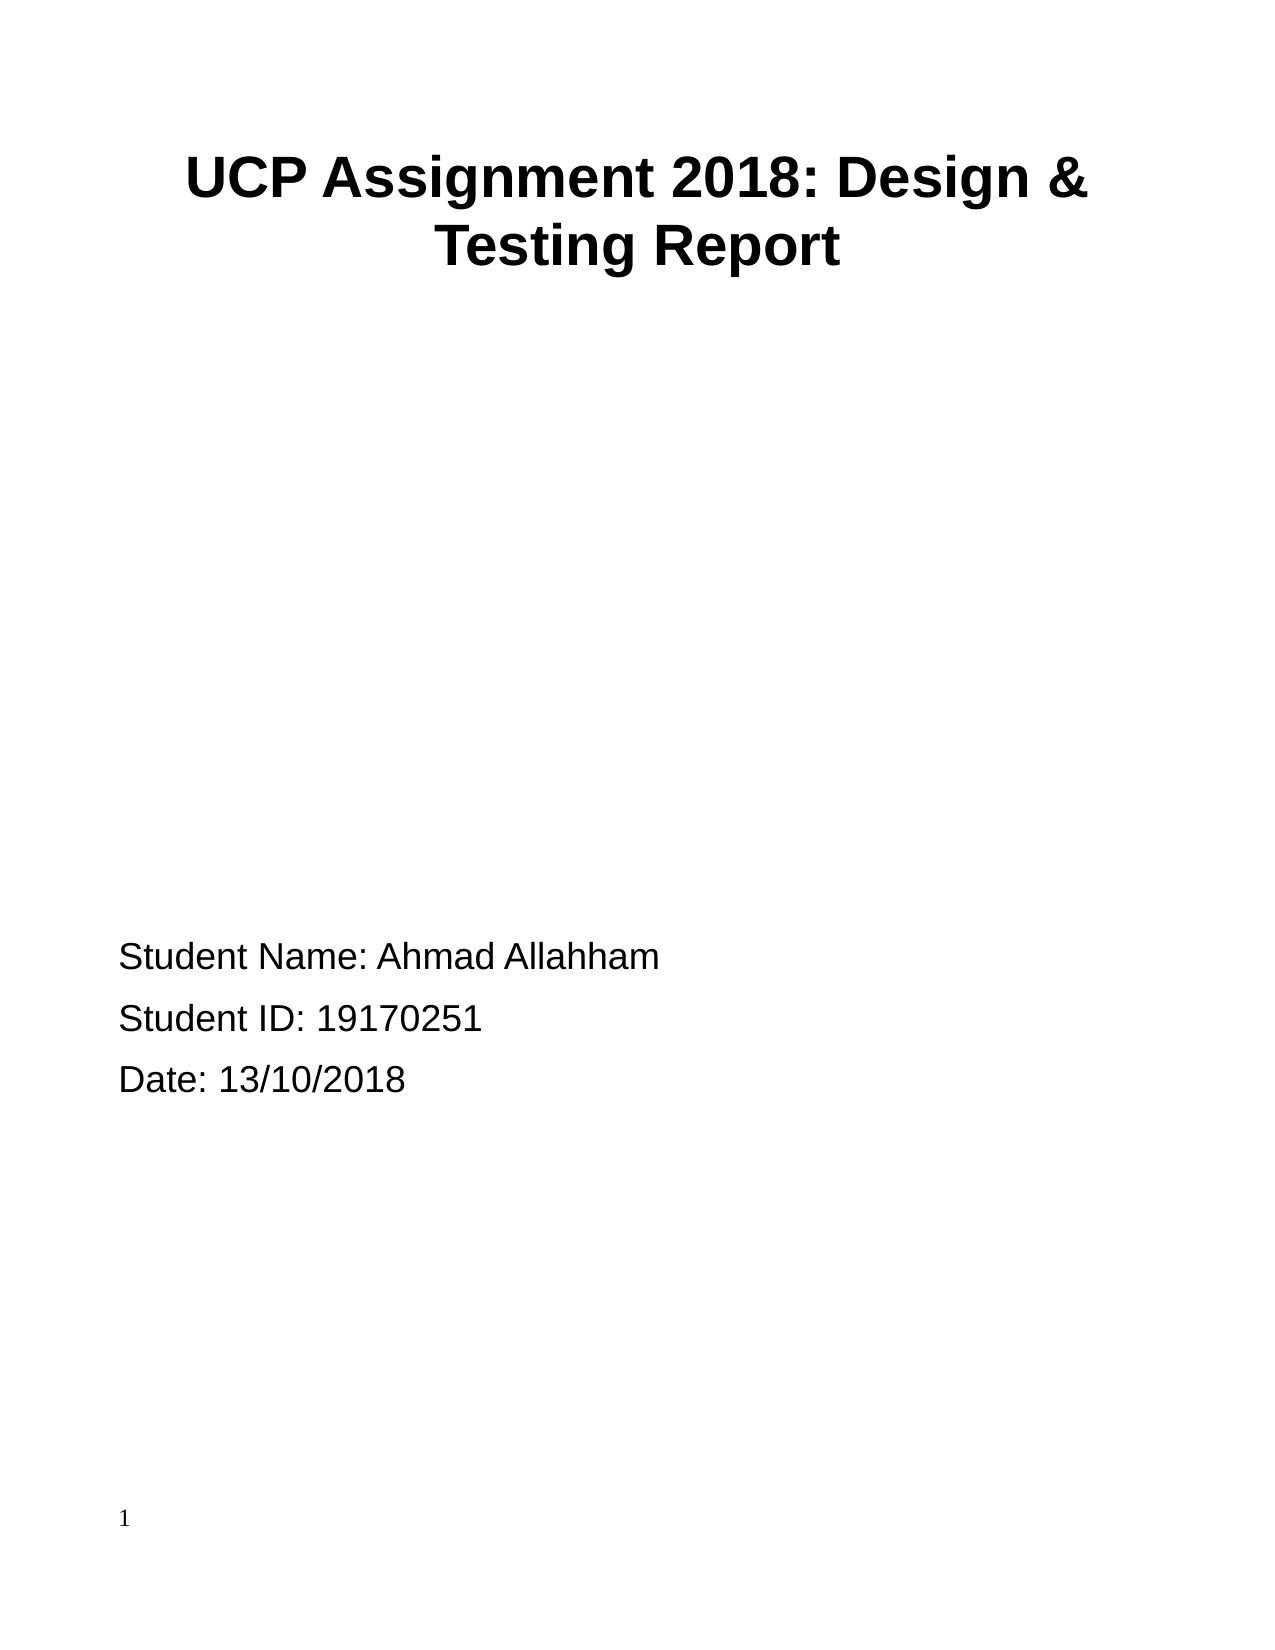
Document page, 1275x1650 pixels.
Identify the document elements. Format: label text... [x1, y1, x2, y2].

title UCP Assignment 2018: Design & Testing Report [118, 143, 1157, 277]
subtitle Student Name: Ahmad Allahham [118, 934, 1157, 977]
subtitle Student ID: 19170251 [118, 996, 1157, 1039]
subtitle Date: 13/10/2018 [118, 1058, 1157, 1101]
